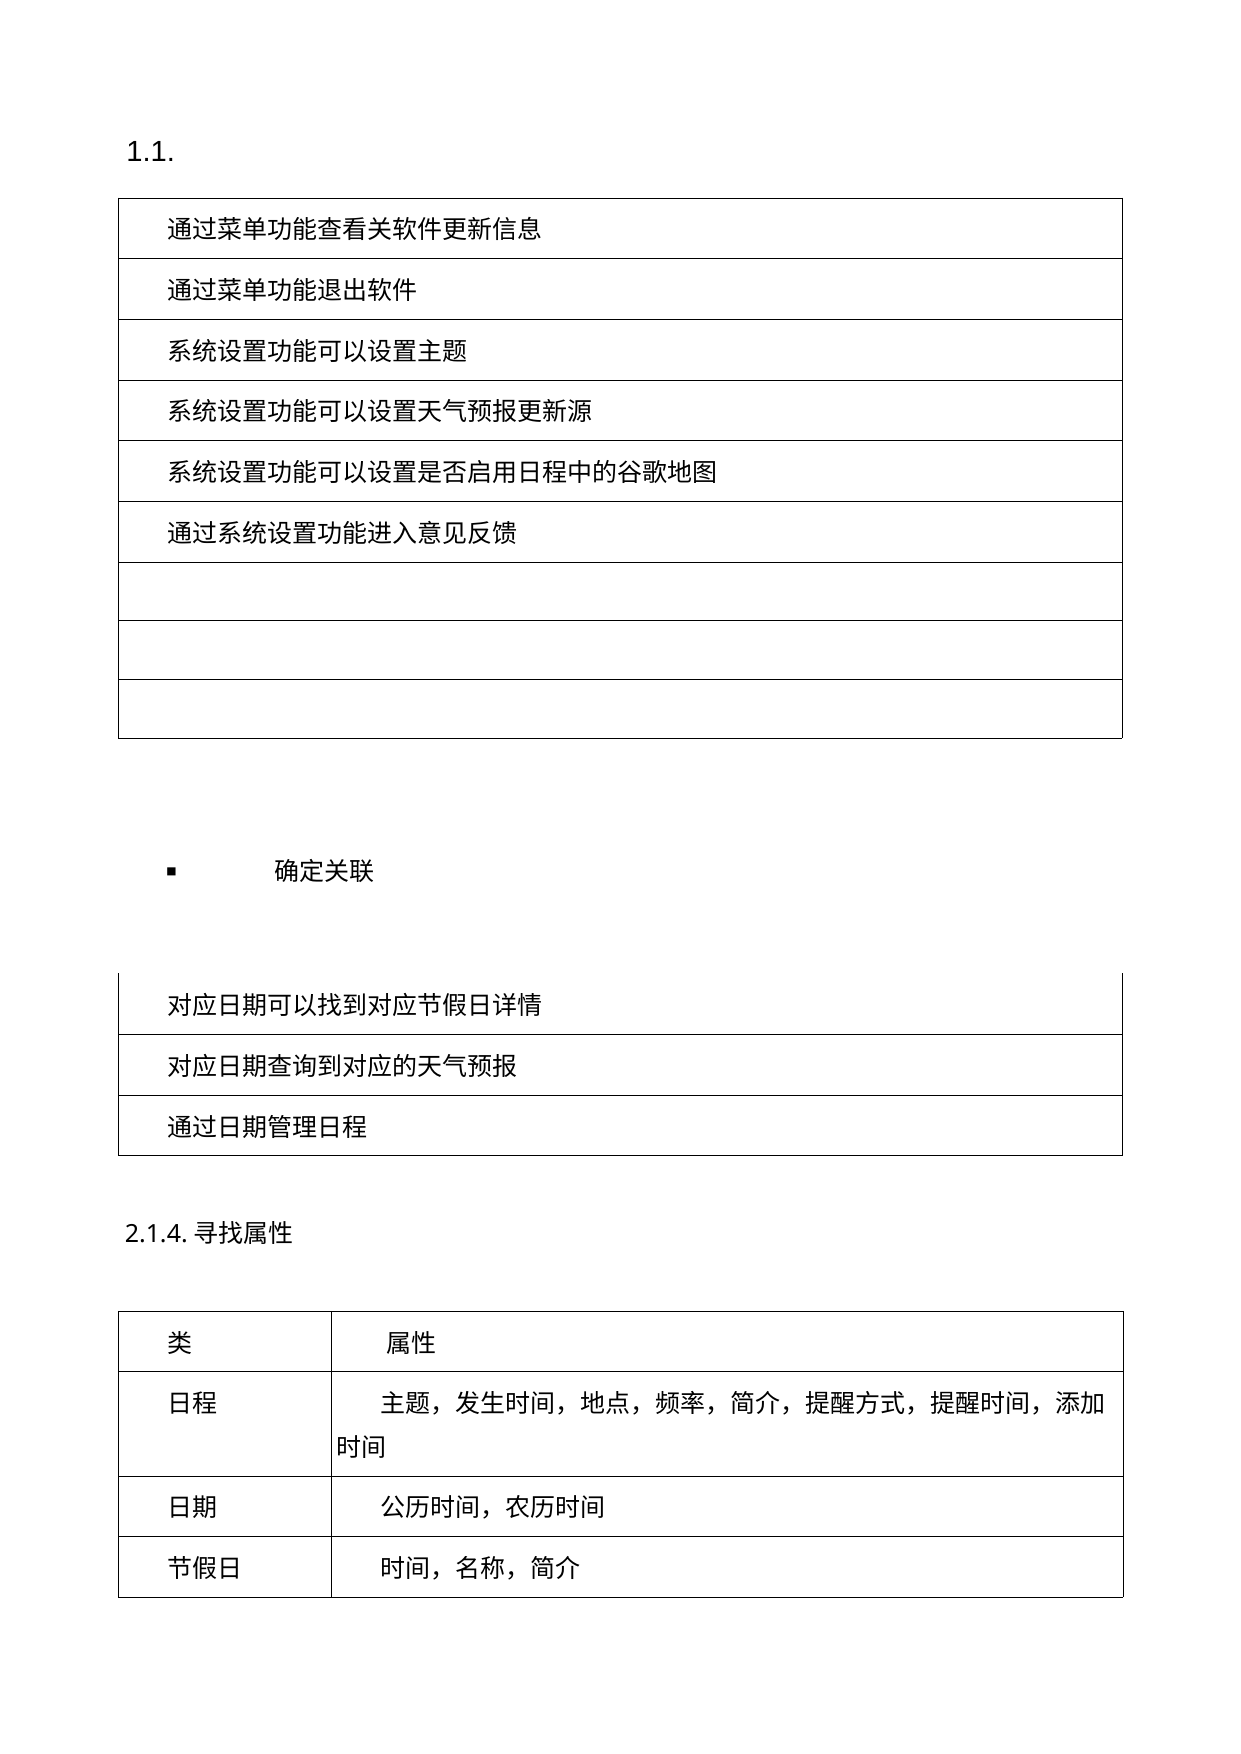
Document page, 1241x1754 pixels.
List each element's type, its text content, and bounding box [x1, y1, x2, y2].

table_cell 通过菜单功能退出软件 [119, 259, 1122, 319]
table_cell 时间，名称，简介 [332, 1537, 1123, 1597]
table_cell 日程 [119, 1372, 331, 1476]
table_cell 系统设置功能可以设置主题 [119, 320, 1122, 379]
table_cell [119, 680, 1122, 737]
table_cell 对应日期查询到对应的天气预报 [119, 1035, 1122, 1095]
table_cell [119, 563, 1122, 620]
table_cell 主题，发生时间，地点，频率，简介，提醒方式，提醒时间，添加时间 [332, 1372, 1123, 1476]
table_header 对应日期可以找到对应节假日详情 [119, 973, 1122, 1034]
table_cell 系统设置功能可以设置是否启用日程中的谷歌地图 [119, 441, 1122, 501]
table_cell 通过系统设置功能进入意见反馈 [119, 502, 1122, 562]
table_cell 节假日 [119, 1537, 331, 1597]
list 确定关联 [162, 851, 1122, 888]
table_cell [119, 621, 1122, 679]
table_header 类 [119, 1312, 331, 1371]
table_cell 公历时间，农历时间 [332, 1477, 1123, 1536]
table_cell 日期 [119, 1477, 331, 1536]
table_header 属性 [332, 1312, 1123, 1371]
table_cell 通过日期管理日程 [119, 1096, 1122, 1155]
table_cell 通过菜单功能查看关软件更新信息 [119, 199, 1122, 258]
table_cell 系统设置功能可以设置天气预报更新源 [119, 381, 1122, 440]
subtitle 寻找属性 [118, 1213, 1122, 1250]
